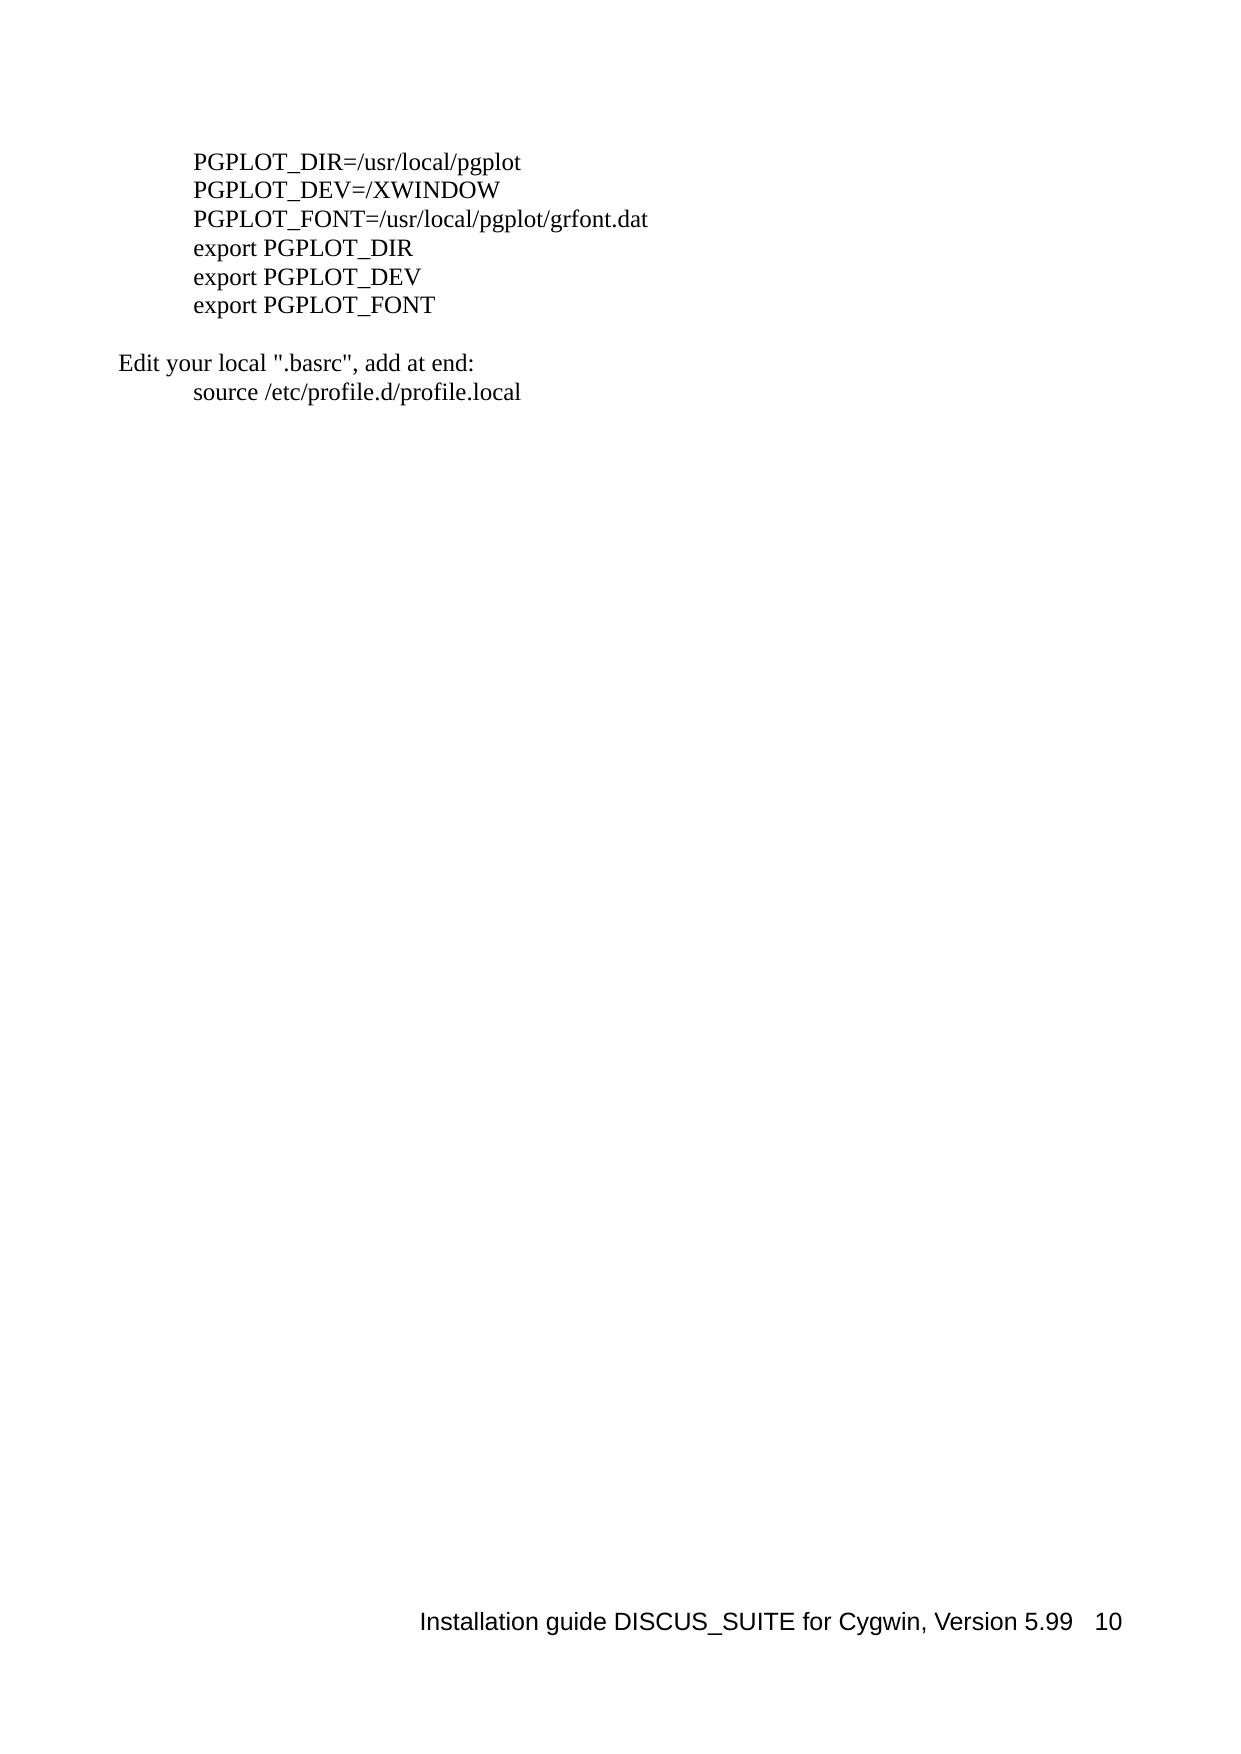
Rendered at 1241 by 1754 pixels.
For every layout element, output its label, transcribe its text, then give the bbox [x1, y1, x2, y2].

text PGPLOT_DIR=/usr/local/pgplot [118, 147, 1122, 176]
text PGPLOT_DEV=/XWINDOW [118, 176, 1122, 204]
text Edit your local ".basrc", add at end: [118, 348, 1122, 377]
text source /etc/profile.d/profile.local [118, 377, 1122, 406]
text export PGPLOT_DEV [118, 262, 1122, 291]
text PGPLOT_FONT=/usr/local/pgplot/grfont.dat [118, 204, 1122, 233]
text export PGPLOT_FONT [118, 291, 1122, 319]
text export PGPLOT_DIR [118, 233, 1122, 262]
